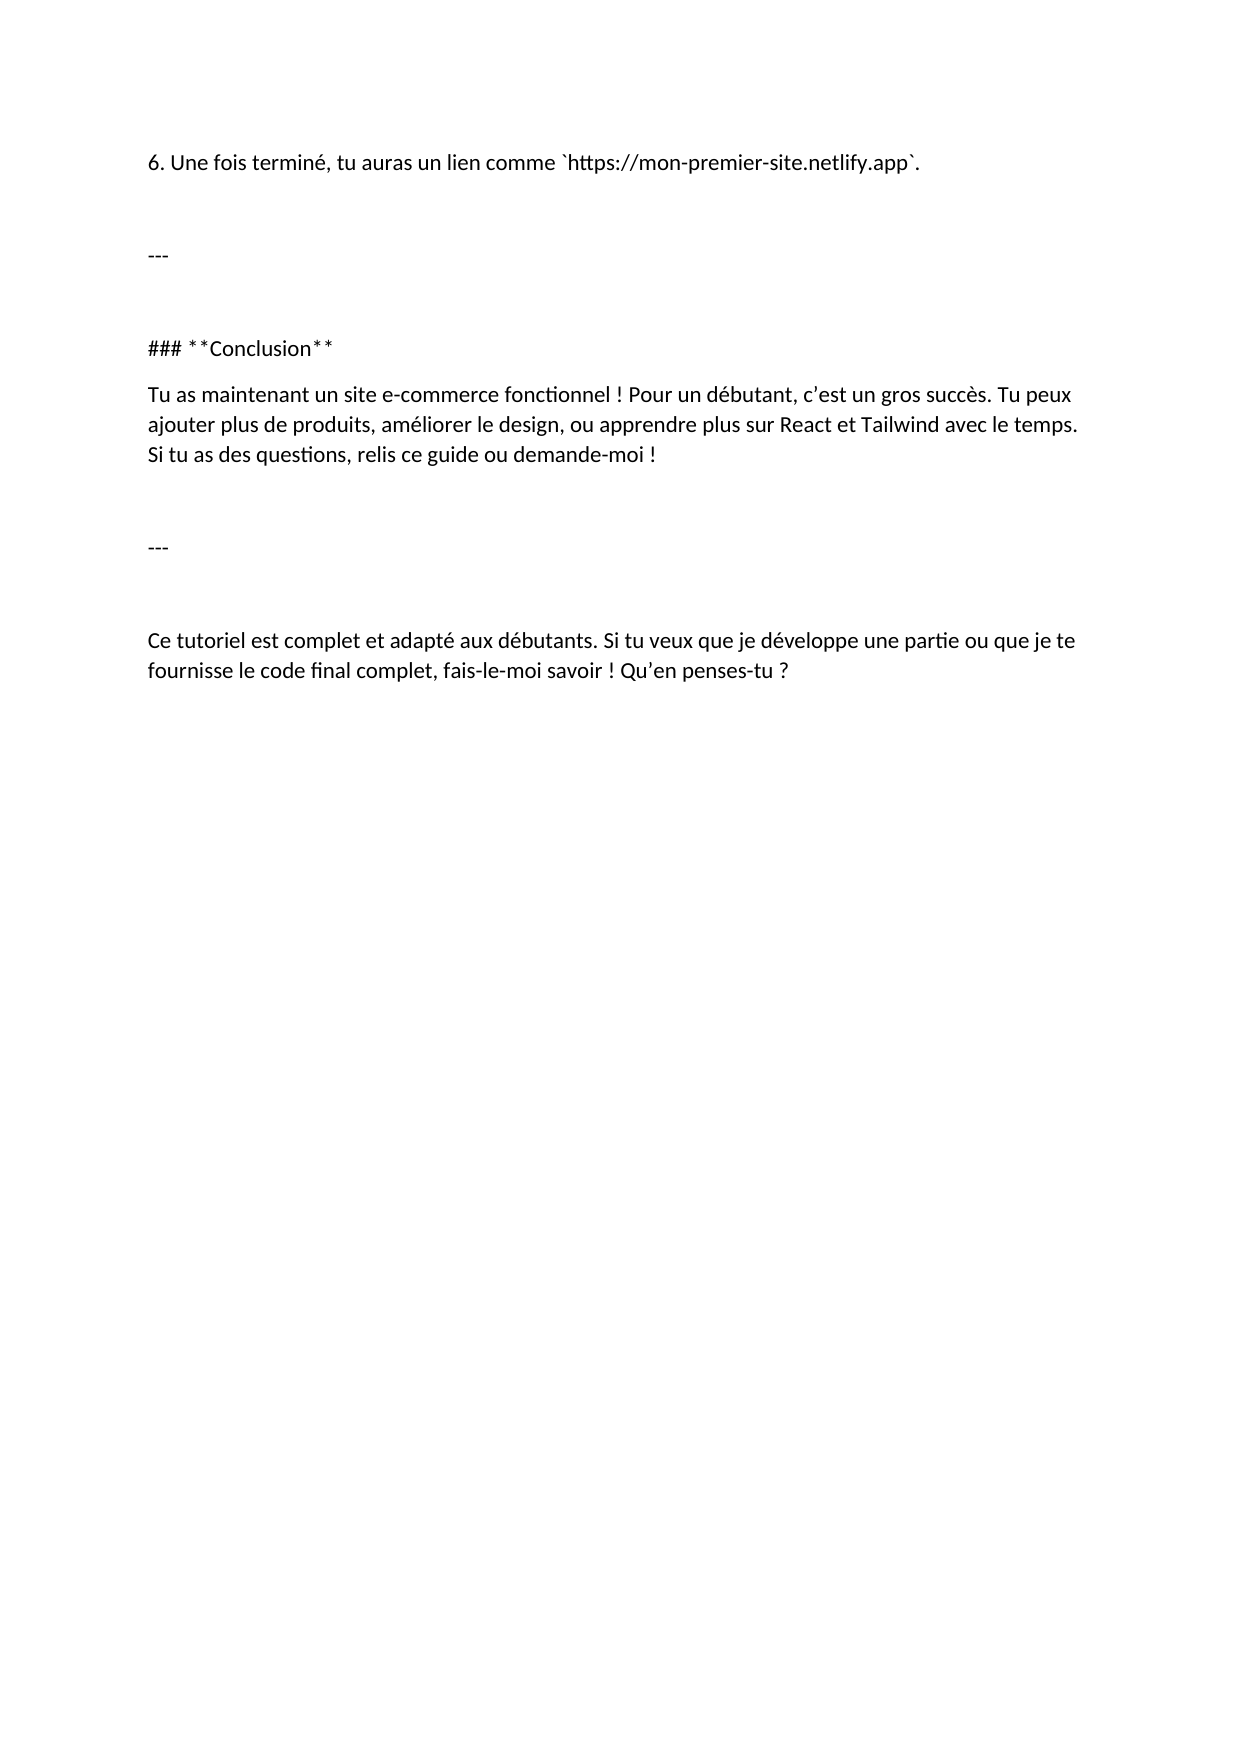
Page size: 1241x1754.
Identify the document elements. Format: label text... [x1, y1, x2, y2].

text --- [148, 241, 1093, 269]
text Ce tutoriel est complet et adapté aux débutants. Si tu veux que je développe une partie ou que je te fournisse le code final complet, fais-le-moi savoir ! Qu’en penses-tu ? [148, 626, 1093, 684]
text 6. Une fois terminé, tu auras un lien comme `https://mon-premier-site.netlify.app`. [148, 148, 1093, 176]
text ### **Conclusion** [148, 334, 1093, 362]
text Tu as maintenant un site e-commerce fonctionnel ! Pour un débutant, c’est un gros succès. Tu peux ajouter plus de produits, améliorer le design, ou apprendre plus sur React et Tailwind avec le temps. Si tu as des questions, relis ce guide ou demande-moi ! [148, 380, 1093, 468]
text --- [148, 533, 1093, 561]
